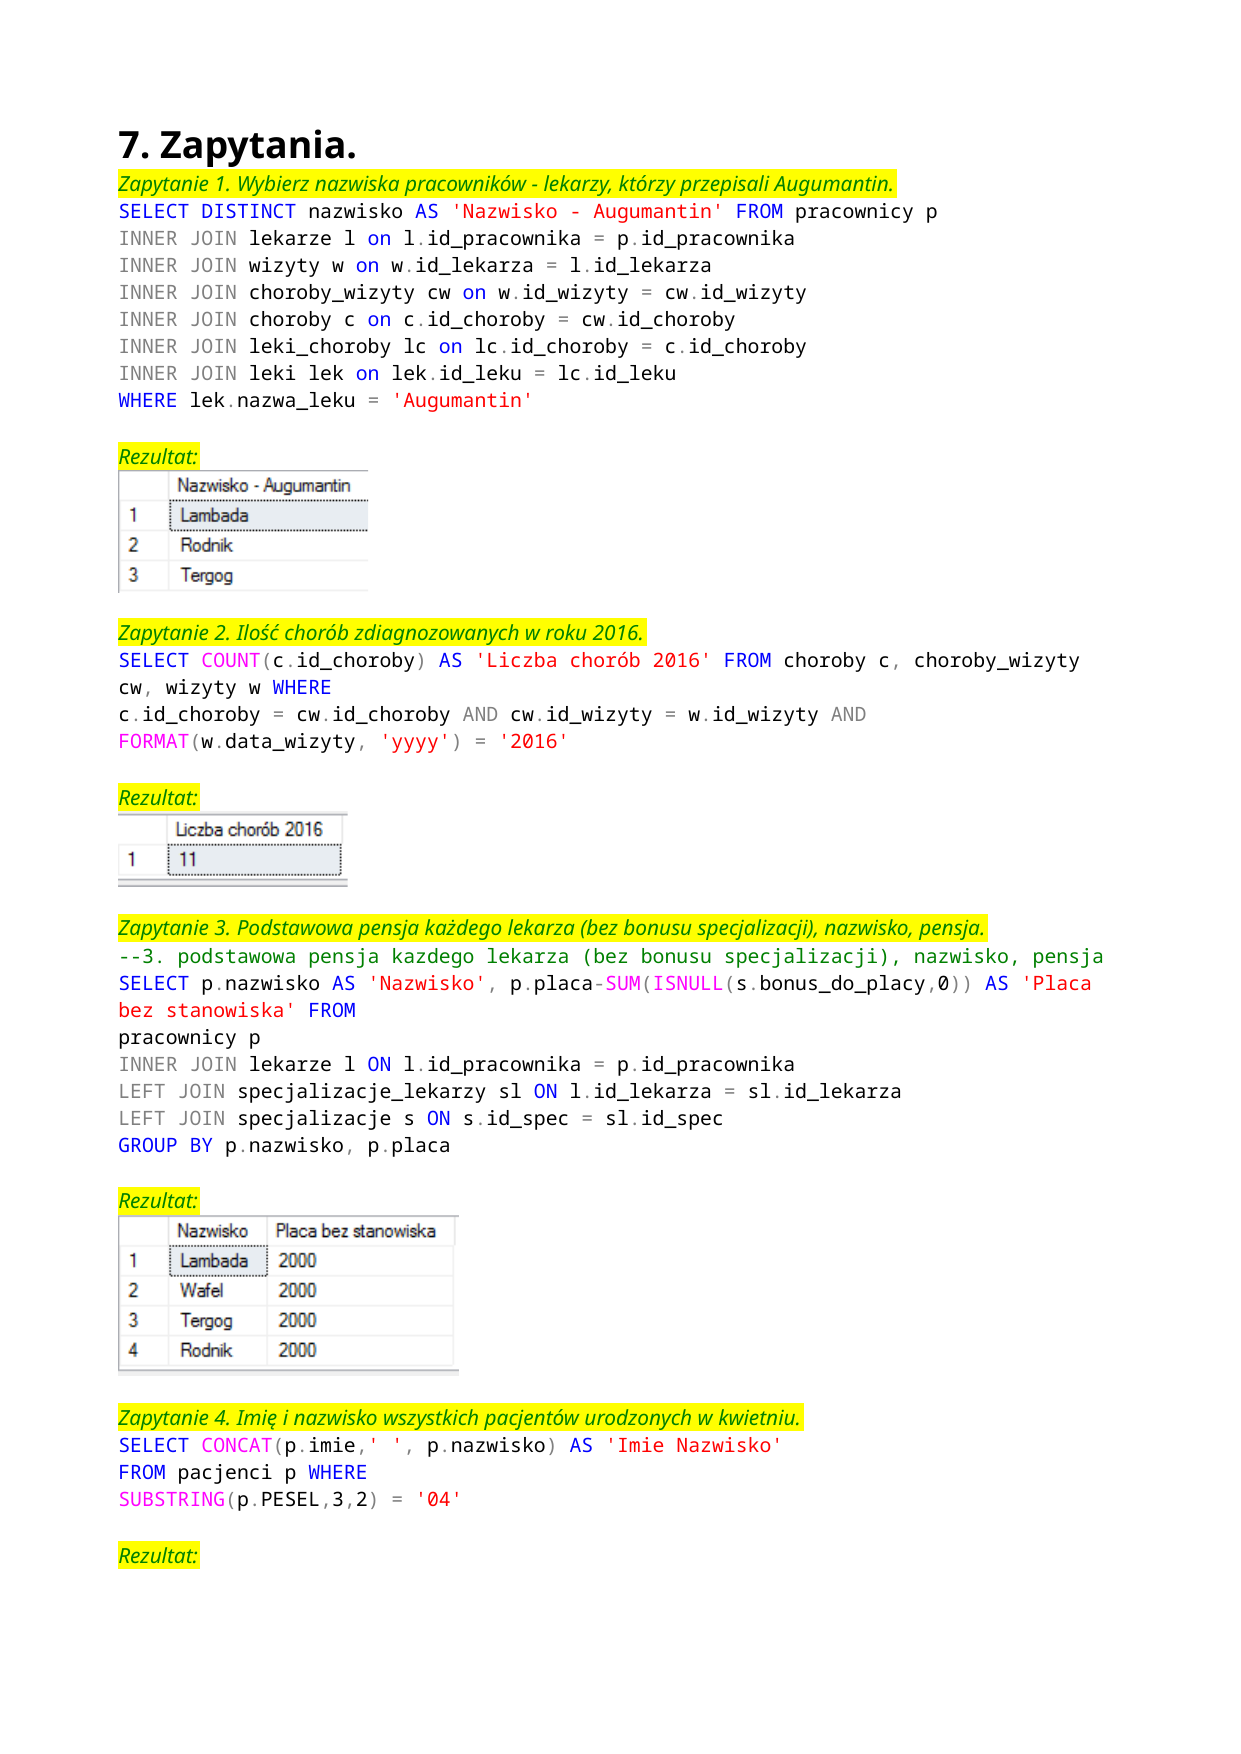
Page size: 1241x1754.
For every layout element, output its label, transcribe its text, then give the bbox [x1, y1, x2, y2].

text WHERE lek.nazwa_leku = 'Augumantin' [118, 386, 1122, 413]
text Zapytanie 2. Ilość chorób zdiagnozowanych w roku 2016. [118, 618, 1122, 646]
text Zapytanie 1. Wybierz nazwiska pracowników - lekarzy, którzy przepisali Augumantin. [118, 169, 1122, 198]
text INNER JOIN lekarze l on l.id_pracownika = p.id_pracownika [118, 224, 1122, 252]
text LEFT JOIN specjalizacje s ON s.id_spec = sl.id_spec [118, 1104, 1122, 1131]
text Rezultat: [118, 1187, 1122, 1215]
text --3. podstawowa pensja kazdego lekarza (bez bonusu specjalizacji), nazwisko, pensja [118, 942, 1122, 969]
text INNER JOIN choroby_wizyty cw on w.id_wizyty = cw.id_wizyty [118, 278, 1122, 306]
text c.id_choroby = cw.id_choroby AND cw.id_wizyty = w.id_wizyty AND [118, 700, 1122, 727]
text Zapytanie 3. Podstawowa pensja każdego lekarza (bez bonusu specjalizacji), nazwisko, pensja. [118, 913, 1122, 942]
text GROUP BY p.nazwisko, p.placa [118, 1131, 1122, 1158]
text 7. Zapytania. [118, 118, 1122, 169]
picture [118, 1215, 459, 1376]
text Rezultat: [118, 442, 1122, 471]
text LEFT JOIN specjalizacje_lekarzy sl ON l.id_lekarza = sl.id_lekarza [118, 1077, 1122, 1104]
text FORMAT(w.data_wizyty, 'yyyy') = '2016' [118, 727, 1122, 754]
text SELECT CONCAT(p.imie,' ', p.nazwisko) AS 'Imie Nazwisko' [118, 1431, 1122, 1458]
text pracownicy p [118, 1023, 1122, 1050]
text SUBSTRING(p.PESEL,3,2) = '04' [118, 1485, 1122, 1512]
picture [118, 811, 348, 887]
text Rezultat: [118, 1541, 1122, 1569]
text INNER JOIN wizyty w on w.id_lekarza = l.id_lekarza [118, 252, 1122, 278]
picture [118, 470, 369, 593]
text FROM pacjenci p WHERE [118, 1458, 1122, 1485]
text INNER JOIN choroby c on c.id_choroby = cw.id_choroby [118, 306, 1122, 332]
text SELECT COUNT(c.id_choroby) AS 'Liczba chorób 2016' FROM choroby c, choroby_wizyty cw, wizyty w WHERE [118, 646, 1122, 700]
text INNER JOIN leki lek on lek.id_leku = lc.id_leku [118, 359, 1122, 386]
text SELECT p.nazwisko AS 'Nazwisko', p.placa-SUM(ISNULL(s.bonus_do_placy,0)) AS 'Placa bez stanowiska' FROM [118, 969, 1122, 1023]
text SELECT DISTINCT nazwisko AS 'Nazwisko - Augumantin' FROM pracownicy p [118, 198, 1122, 224]
text Zapytanie 4. Imię i nazwisko wszystkich pacjentów urodzonych w kwietniu. [118, 1403, 1122, 1431]
text Rezultat: [118, 783, 1122, 812]
text INNER JOIN lekarze l ON l.id_pracownika = p.id_pracownika [118, 1050, 1122, 1077]
text INNER JOIN leki_choroby lc on lc.id_choroby = c.id_choroby [118, 332, 1122, 359]
